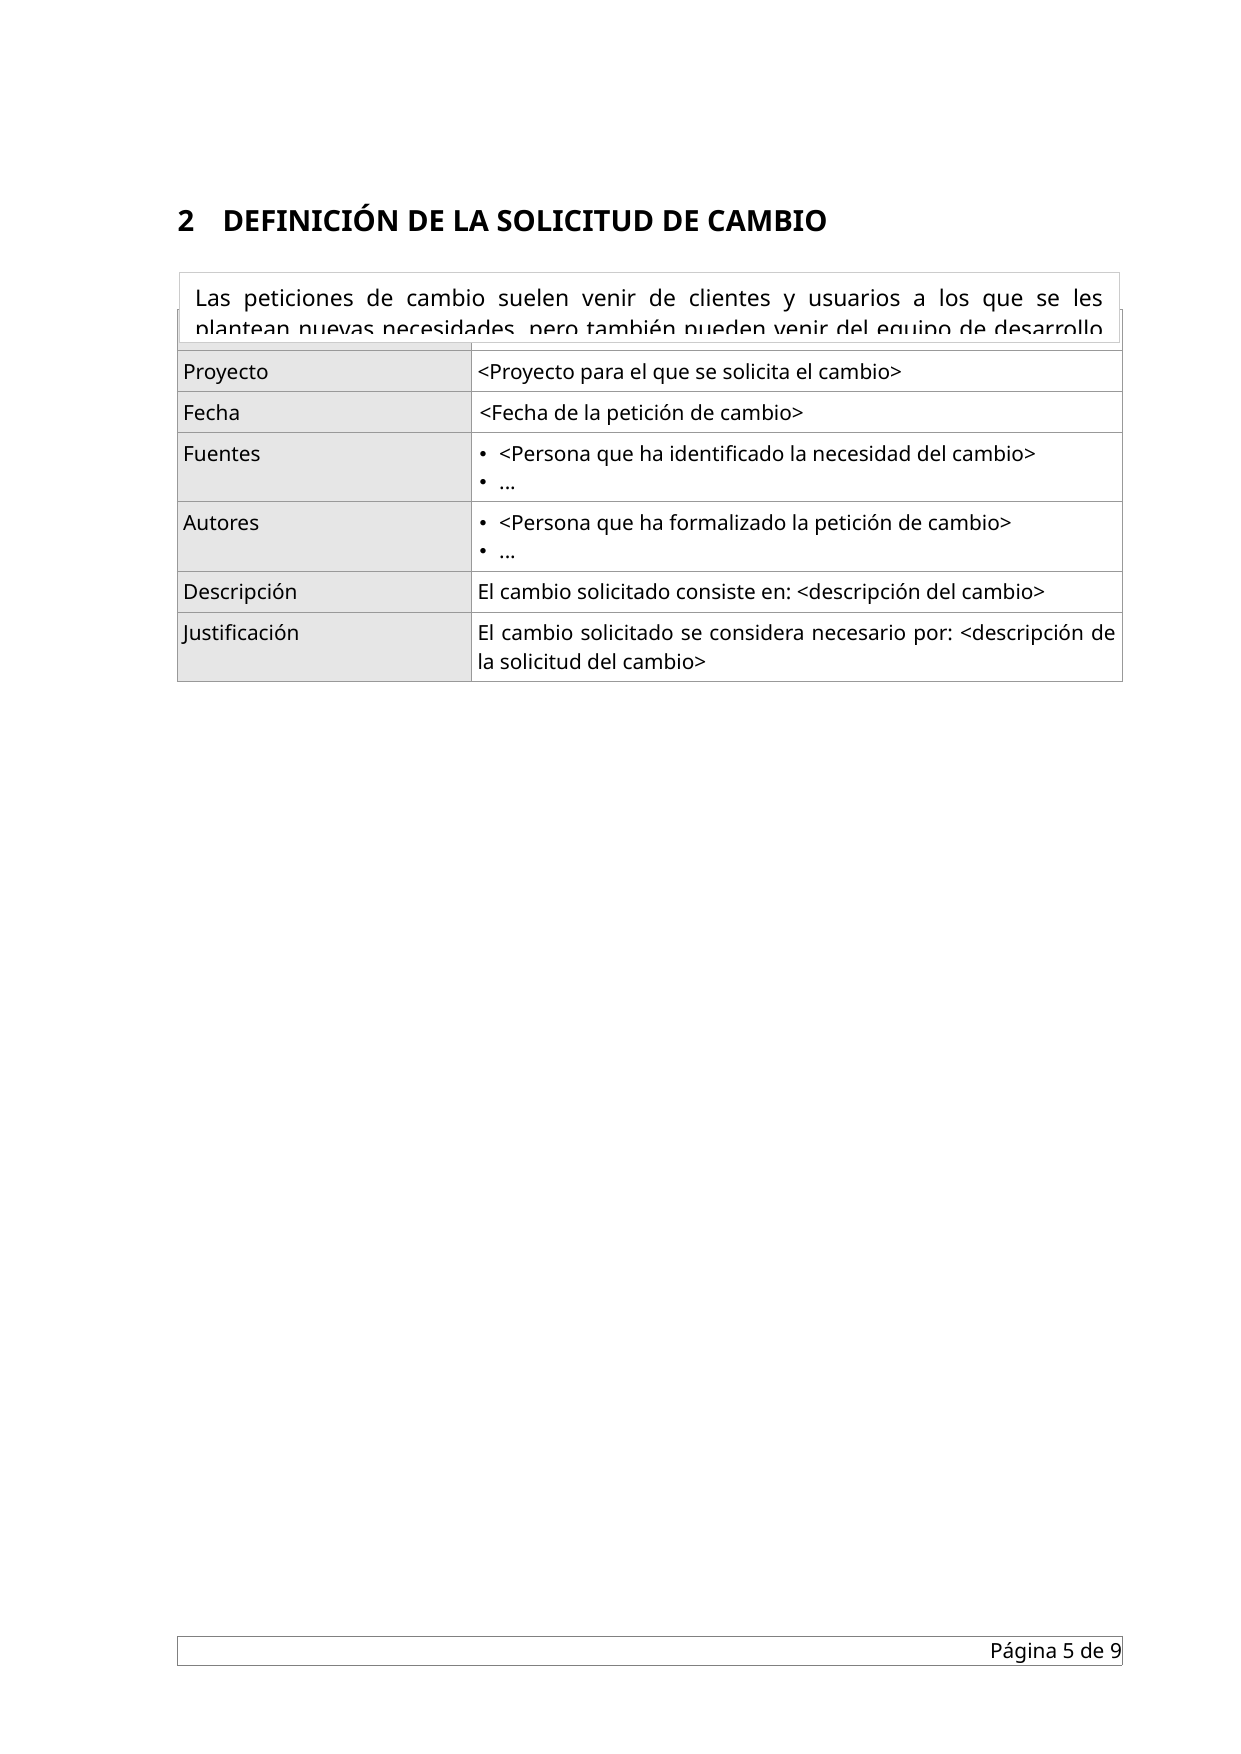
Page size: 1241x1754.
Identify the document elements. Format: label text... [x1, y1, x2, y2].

table_header <Nombre descriptivo> [472, 310, 1122, 350]
table_cell El cambio solicitado se considera necesario por: <descripción de la solicitud del cambio> [472, 613, 1122, 681]
table_cell <Proyecto para el que se solicita el cambio> [472, 351, 1122, 391]
table_cell El cambio solicitado consiste en: <descripción del cambio> [472, 572, 1122, 612]
table_cell Descripción [178, 572, 471, 612]
table_cell <Fecha de la petición de cambio> [472, 392, 1122, 432]
table_header <id>999 [178, 310, 471, 350]
table_cell Fuentes [178, 433, 471, 501]
table_cell <Persona que ha formalizado la petición de cambio> ... [472, 502, 1122, 571]
table_cell <Persona que ha identificado la necesidad del cambio> ... [472, 433, 1122, 501]
table_cell Justificación [178, 613, 471, 681]
table_cell Fecha [178, 392, 471, 432]
text Las peticiones de cambio suelen venir de clientes y usuarios a los que se les plantean nuevas necesidades, pero también pueden venir del equipo de desarrollo por dificultades técnicas no previstas o como resultado de la resolución de conflictos o no aceptaciones. [195, 282, 1104, 334]
table_cell Proyecto [178, 351, 471, 391]
subtitle DEFINICIÓN DE LA SOLICITUD DE CAMBIO [177, 200, 1122, 240]
table_cell Autores [178, 502, 471, 571]
